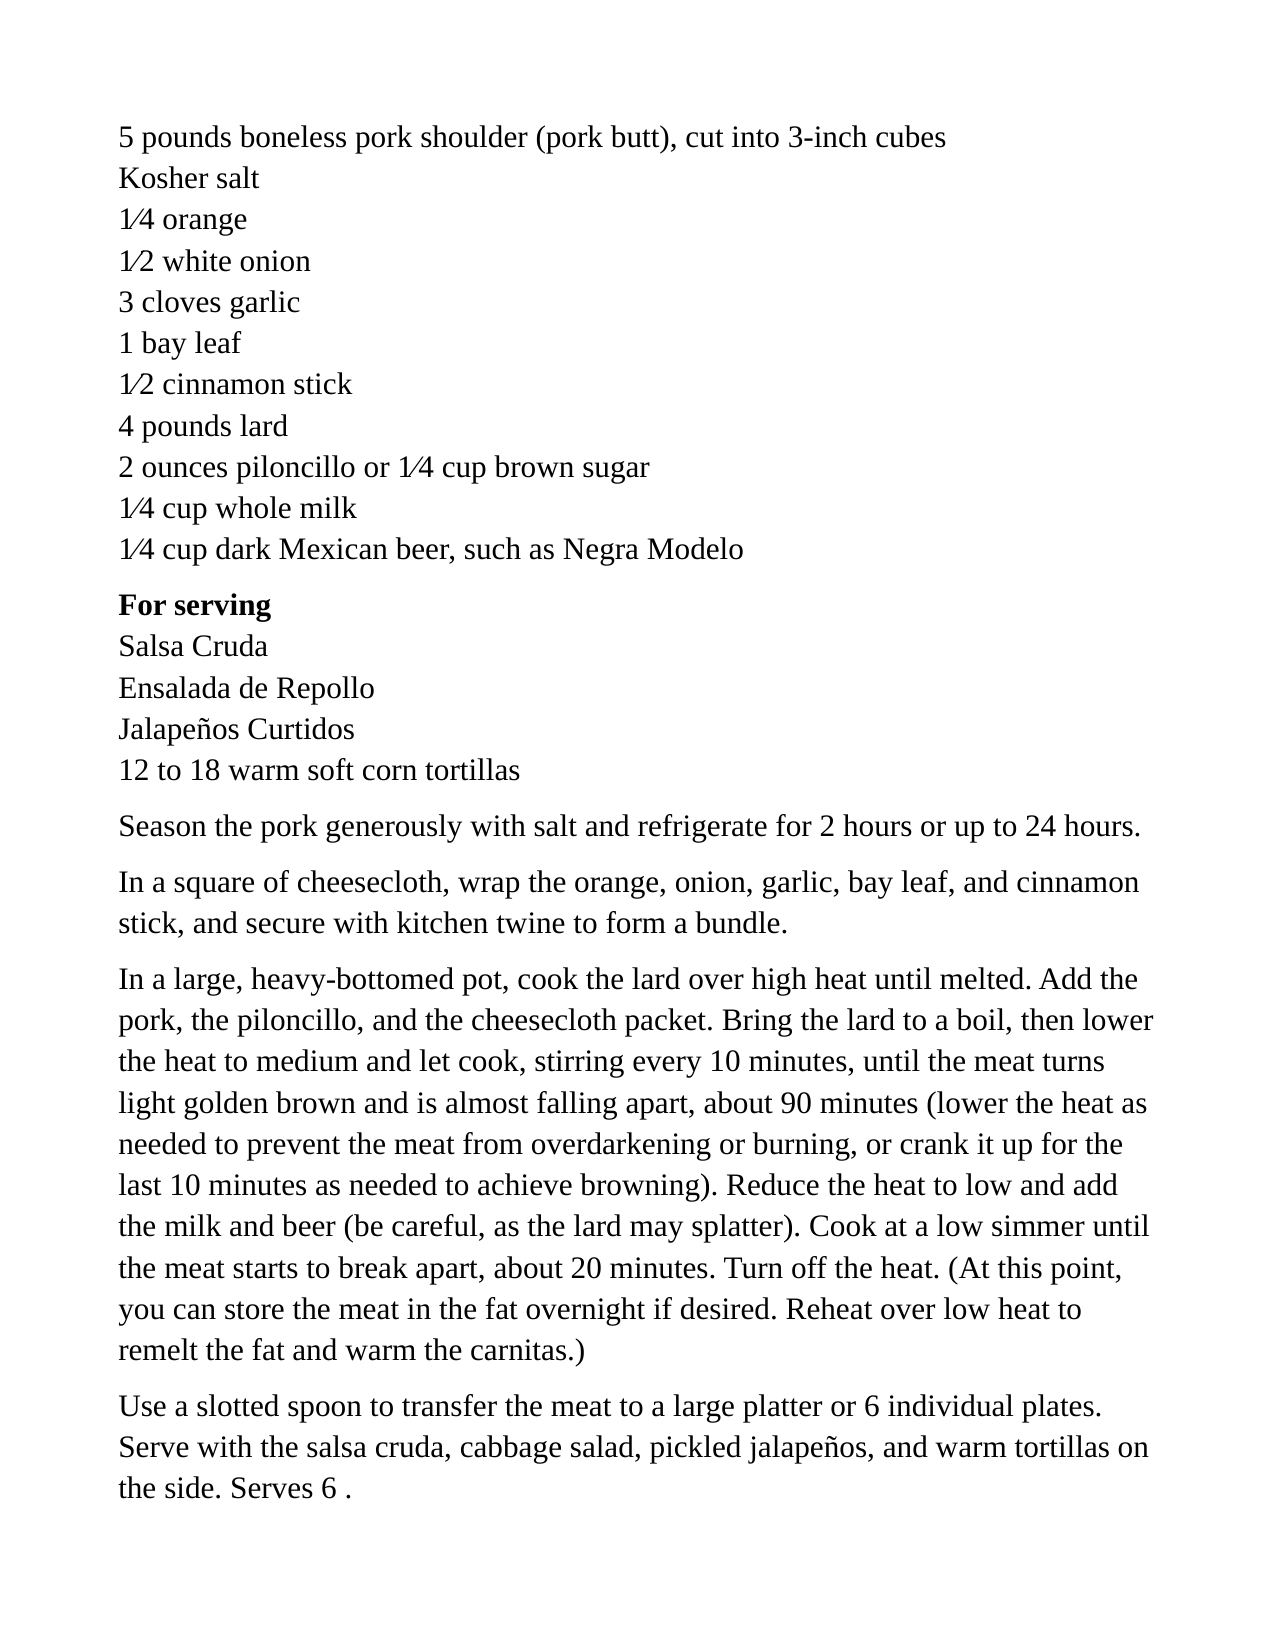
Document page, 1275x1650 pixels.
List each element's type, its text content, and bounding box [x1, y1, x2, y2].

text In a square of cheesecloth, wrap the orange, onion, garlic, bay leaf, and cinnamon stick, and secure with kitchen twine to form a bundle. [118, 863, 1157, 940]
text In a large, heavy-bottomed pot, cook the lard over high heat until melted. Add the pork, the piloncillo, and the cheesecloth packet. Bring the lard to a boil, then lower the heat to medium and let cook, stirring every 10 minutes, until the meat turns light golden brown and is almost falling apart, about 90 minutes (lower the heat as needed to prevent the meat from overdarkening or burning, or crank it up for the last 10 minutes as needed to achieve browning). Reduce the heat to low and add the milk and beer (be careful, as the lard may splatter). Cook at a low simmer until the meat starts to break apart, about 20 minutes. Turn off the heat. (At this point, you can store the meat in the fat overnight if desired. Reheat over low heat to remelt the fat and warm the carnitas.) [118, 960, 1157, 1367]
text 5 pounds boneless pork shoulder (pork butt), cut into 3-inch cubes Kosher salt 1⁄4 orange 1⁄2 white onion 3 cloves garlic 1 bay leaf 1⁄2 cinnamon stick 4 pounds lard 2 ounces piloncillo or 1⁄4 cup brown sugar 1⁄4 cup whole milk 1⁄4 cup dark Mexican beer, such as Negra Modelo [118, 118, 1157, 567]
text Season the pork generously with salt and refrigerate for 2 hours or up to 24 hours. [118, 807, 1157, 843]
text Use a slotted spoon to transfer the meat to a large platter or 6 individual plates. Serve with the salsa cruda, cabbage salad, pickled jalapeños, and warm tortillas on the side. Serves 6 . [118, 1387, 1157, 1506]
text For serving Salsa Cruda Ensalada de Repollo Jalapeños Curtidos 12 to 18 warm soft corn tortillas [118, 586, 1157, 787]
